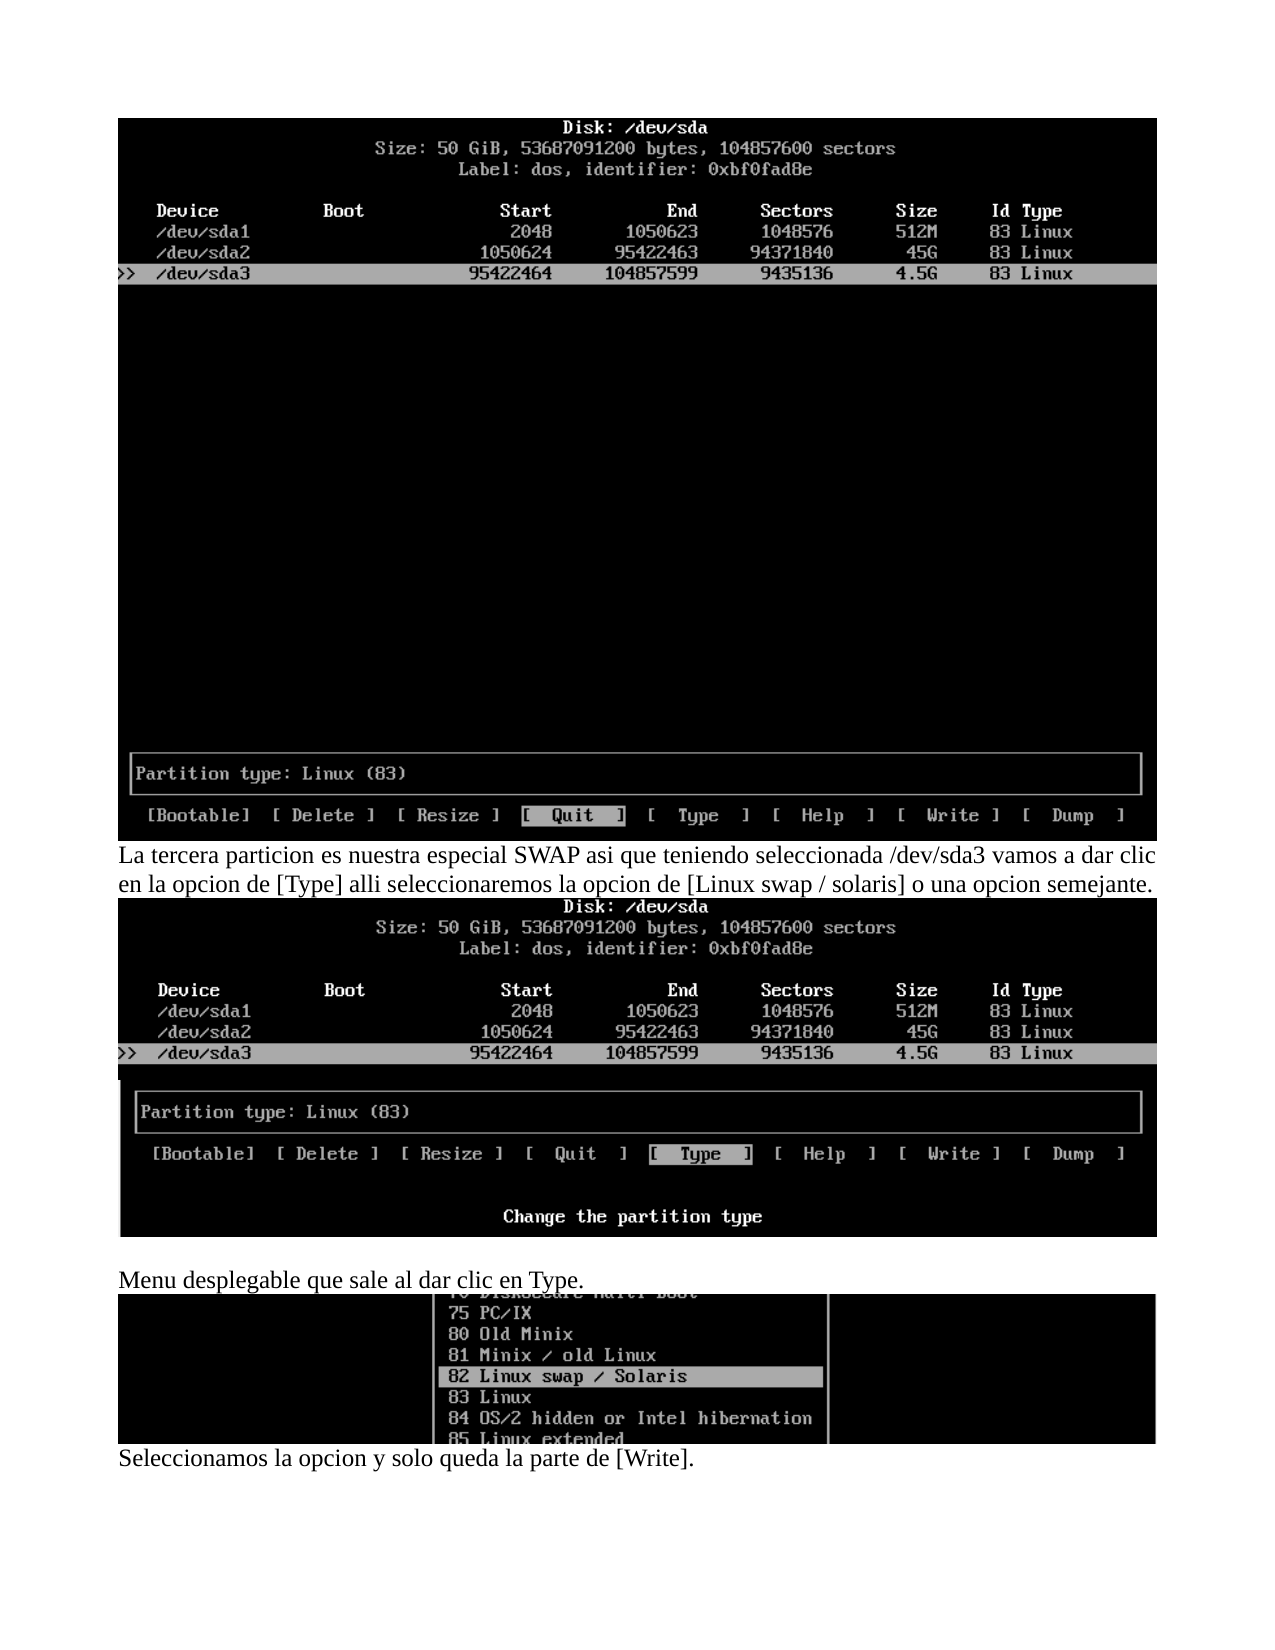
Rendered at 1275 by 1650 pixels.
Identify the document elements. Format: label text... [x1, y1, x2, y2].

text La tercera particion es nuestra especial SWAP asi que teniendo seleccionada /dev/sda3 vamos a dar clic en la opcion de [Type] alli seleccionaremos la opcion de [Linux swap / solaris] o una opcion semejante. [118, 841, 1157, 898]
text Menu desplegable que sale al dar clic en Type. [118, 1265, 1157, 1294]
text Seleccionamos la opcion y solo queda la parte de [Write]. [118, 1444, 1157, 1472]
